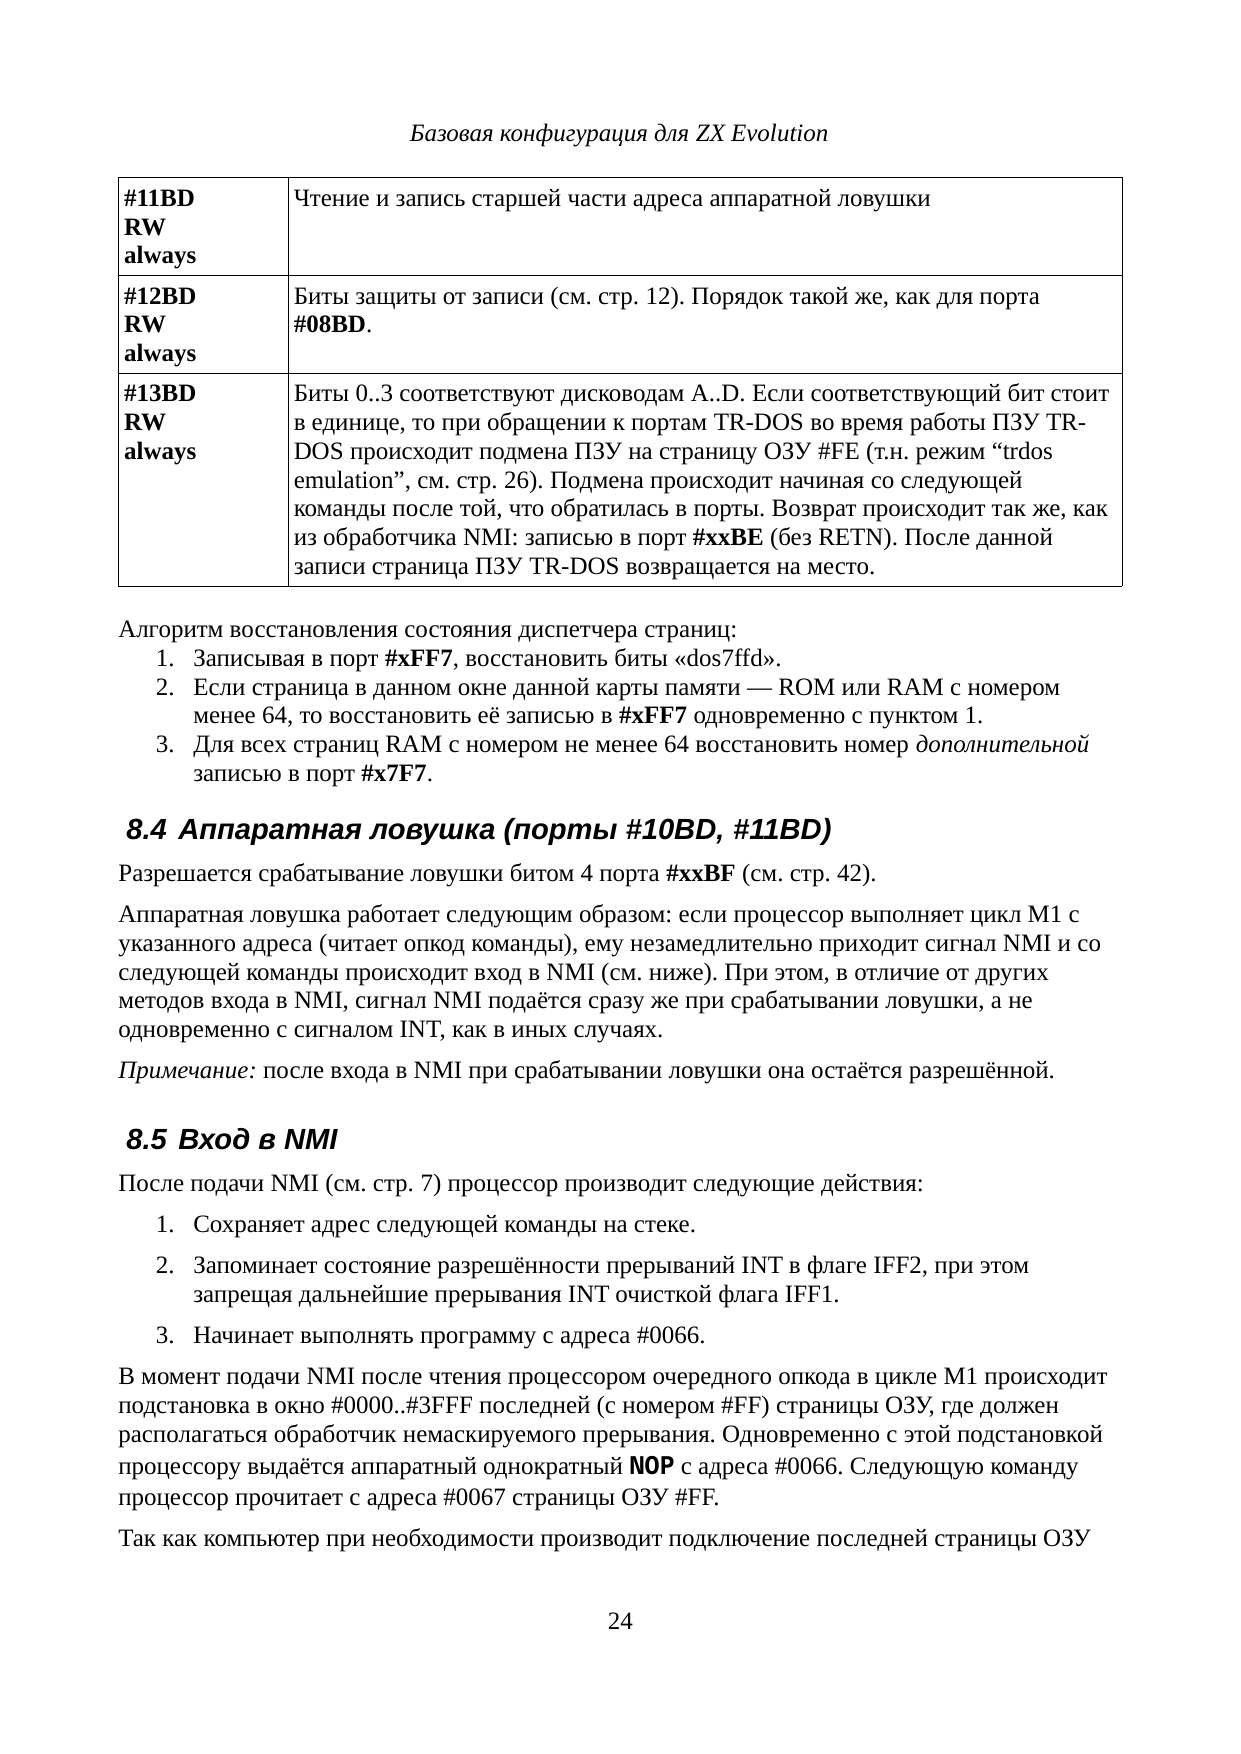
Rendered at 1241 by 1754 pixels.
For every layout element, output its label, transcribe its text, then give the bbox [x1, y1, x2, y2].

text Аппаратная ловушка работает следующим образом: если процессор выполняет цикл M1 с указанного адреса (читает опкод команды), ему незамедлительно приходит сигнал NMI и со следующей команды происходит вход в NMI (см. ниже). При этом, в отличие от других методов входа в NMI, сигнал NMI подаётся сразу же при срабатывании ловушки, а не одновременно с сигналом INT, как в иных случаях. [118, 899, 1122, 1043]
list Записывая в порт #xFF7, восстановить биты «dos7ffd». [156, 643, 1122, 672]
subtitle Аппаратная ловушка (порты #10BD, #11BD) [118, 812, 1122, 845]
list Сохраняет адрес следующей команды на стеке. [156, 1209, 1122, 1238]
list Запоминает состояние разрешённости прерываний INT в флаге IFF2, при этом запрещая дальнейшие прерывания INT очисткой флага IFF1. [156, 1250, 1122, 1308]
table_cell Биты защиты от записи (см. стр. 12). Порядок такой же, как для порта #08BD. [289, 276, 1122, 373]
text В момент подачи NMI после чтения процессором очередного опкода в цикле M1 происходит подстановка в окно #0000..#3FFF последней (с номером #FF) страницы ОЗУ, где должен располагаться обработчик немаскируемого прерывания. Одновременно с этой подстановкой процессору выдаётся аппаратный однократный NOP с адреса #0066. Следующую команду процессор прочитает с адреса #0067 страницы ОЗУ #FF. [118, 1361, 1122, 1511]
table_cell Чтение и запись старшей части адреса аппаратной ловушки [289, 178, 1122, 275]
text Разрешается срабатывание ловушки битом 4 порта #xxBF (см. стр. 42). [118, 858, 1122, 887]
text После подачи NMI (см. стр. 7) процессор производит следующие действия: [118, 1168, 1122, 1196]
text Примечание: после входа в NMI при срабатывании ловушки она остаётся разрешённой. [118, 1055, 1122, 1084]
table_cell #11BD RW always [119, 178, 288, 275]
list Начинает выполнять программу с адреса #0066. [156, 1320, 1122, 1349]
list Для всех страниц RAM с номером не менее 64 восстановить номер дополнительной записью в порт #x7F7. [156, 729, 1122, 787]
list Если страница в данном окне данной карты памяти — ROM или RAM с номером менее 64, то восстановить её записью в #xFF7 одновременно с пунктом 1. [156, 672, 1122, 729]
table_cell Биты 0..3 соответствуют дисководам A..D. Если соответствующий бит стоит в единице, то при обращении к портам TR-DOS во время работы ПЗУ TR-DOS происходит подмена ПЗУ на страницу ОЗУ #FE (т.н. режим “trdos emulation”, см. стр. 26). Подмена происходит начиная со следующей команды после той, что обратилась в порты. Возврат происходит так же, как из обработчика NMI: записью в порт #xxBE (без RETN). После данной записи страница ПЗУ TR-DOS возвращается на место. [289, 374, 1122, 586]
subtitle Вход в NMI [118, 1122, 1122, 1155]
table_cell #13BD RW always [119, 374, 288, 586]
table_cell #12BD RW always [119, 276, 288, 373]
text Так как компьютер при необходимости производит подключение последней страницы ОЗУ [118, 1523, 1122, 1552]
text Алгоритм восстановления состояния диспетчера страниц: [118, 614, 1122, 643]
